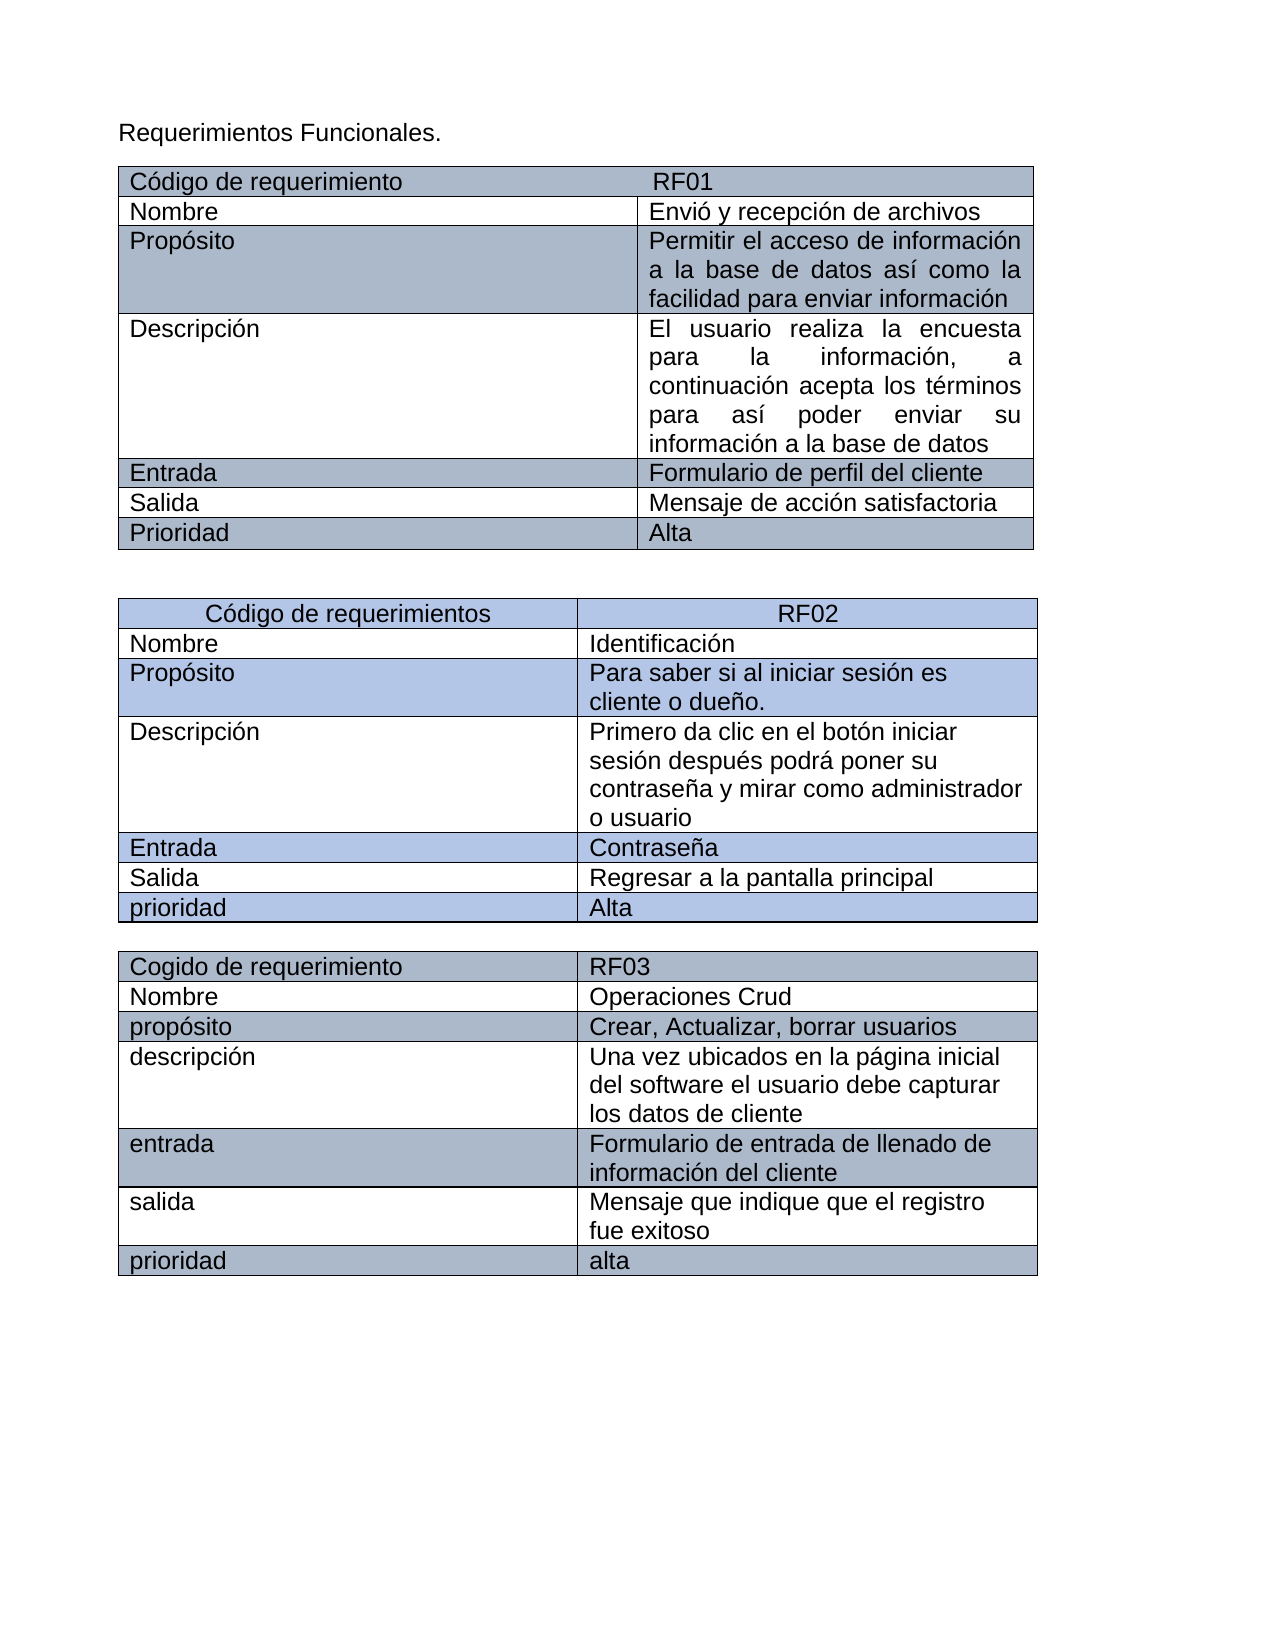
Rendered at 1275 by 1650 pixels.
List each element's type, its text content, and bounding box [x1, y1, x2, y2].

table_cell descripción [119, 1042, 577, 1128]
table_cell Crear, Actualizar, borrar usuarios [578, 1012, 1037, 1041]
table_cell Entrada [119, 833, 577, 862]
table_cell Salida [119, 863, 577, 892]
table_cell Prioridad [119, 518, 637, 549]
table_cell Permitir el acceso de información a la base de datos así como la facilidad para enviar información [638, 226, 1033, 313]
table_cell entrada [119, 1129, 577, 1186]
table_cell Primero da clic en el botón iniciar sesión después podrá poner su contraseña y mirar como administrador o usuario [578, 717, 1037, 832]
table_cell Alta [578, 893, 1037, 921]
table_cell Regresar a la pantalla principal [578, 863, 1037, 892]
table_cell Entrada [119, 459, 637, 487]
table_cell salida [119, 1188, 577, 1245]
table_header RF03 [578, 952, 1037, 981]
table_cell Para saber si al iniciar sesión es cliente o dueño. [578, 659, 1037, 716]
table_cell Descripción [119, 717, 577, 832]
table_cell Operaciones Crud [578, 982, 1037, 1011]
table_cell Descripción [119, 314, 637, 457]
table_cell Propósito [119, 226, 637, 313]
table_cell alta [578, 1246, 1037, 1275]
table_cell Una vez ubicados en la página inicial del software el usuario debe capturar los datos de cliente [578, 1042, 1037, 1128]
table_cell Formulario de entrada de llenado de información del cliente [578, 1129, 1037, 1186]
table_cell Nombre [119, 629, 577, 657]
table_cell propósito [119, 1012, 577, 1041]
table_cell Salida [119, 488, 637, 517]
table_header Código de requerimiento RF01 [119, 167, 1033, 196]
table_cell Nombre [119, 982, 577, 1011]
table_header RF02 [578, 599, 1037, 628]
table_cell Identificación [578, 629, 1037, 657]
table_cell Nombre [119, 197, 637, 225]
table_cell Mensaje que indique que el registro fue exitoso [578, 1188, 1037, 1245]
table_cell Mensaje de acción satisfactoria [638, 488, 1033, 517]
table_header Código de requerimientos [119, 599, 577, 628]
table_cell El usuario realiza la encuesta para la información, a continuación acepta los términos para así poder enviar su información a la base de datos [638, 314, 1033, 457]
table_cell Contraseña [578, 833, 1037, 862]
table_cell Alta [638, 518, 1033, 549]
table_cell Envió y recepción de archivos [638, 197, 1033, 225]
table_cell prioridad [119, 1246, 577, 1275]
table_cell Propósito [119, 659, 577, 716]
table_cell Formulario de perfil del cliente [638, 459, 1033, 487]
table_header Cogido de requerimiento [119, 952, 577, 981]
text Requerimientos Funcionales. [118, 118, 1157, 147]
table_cell prioridad [119, 893, 577, 921]
